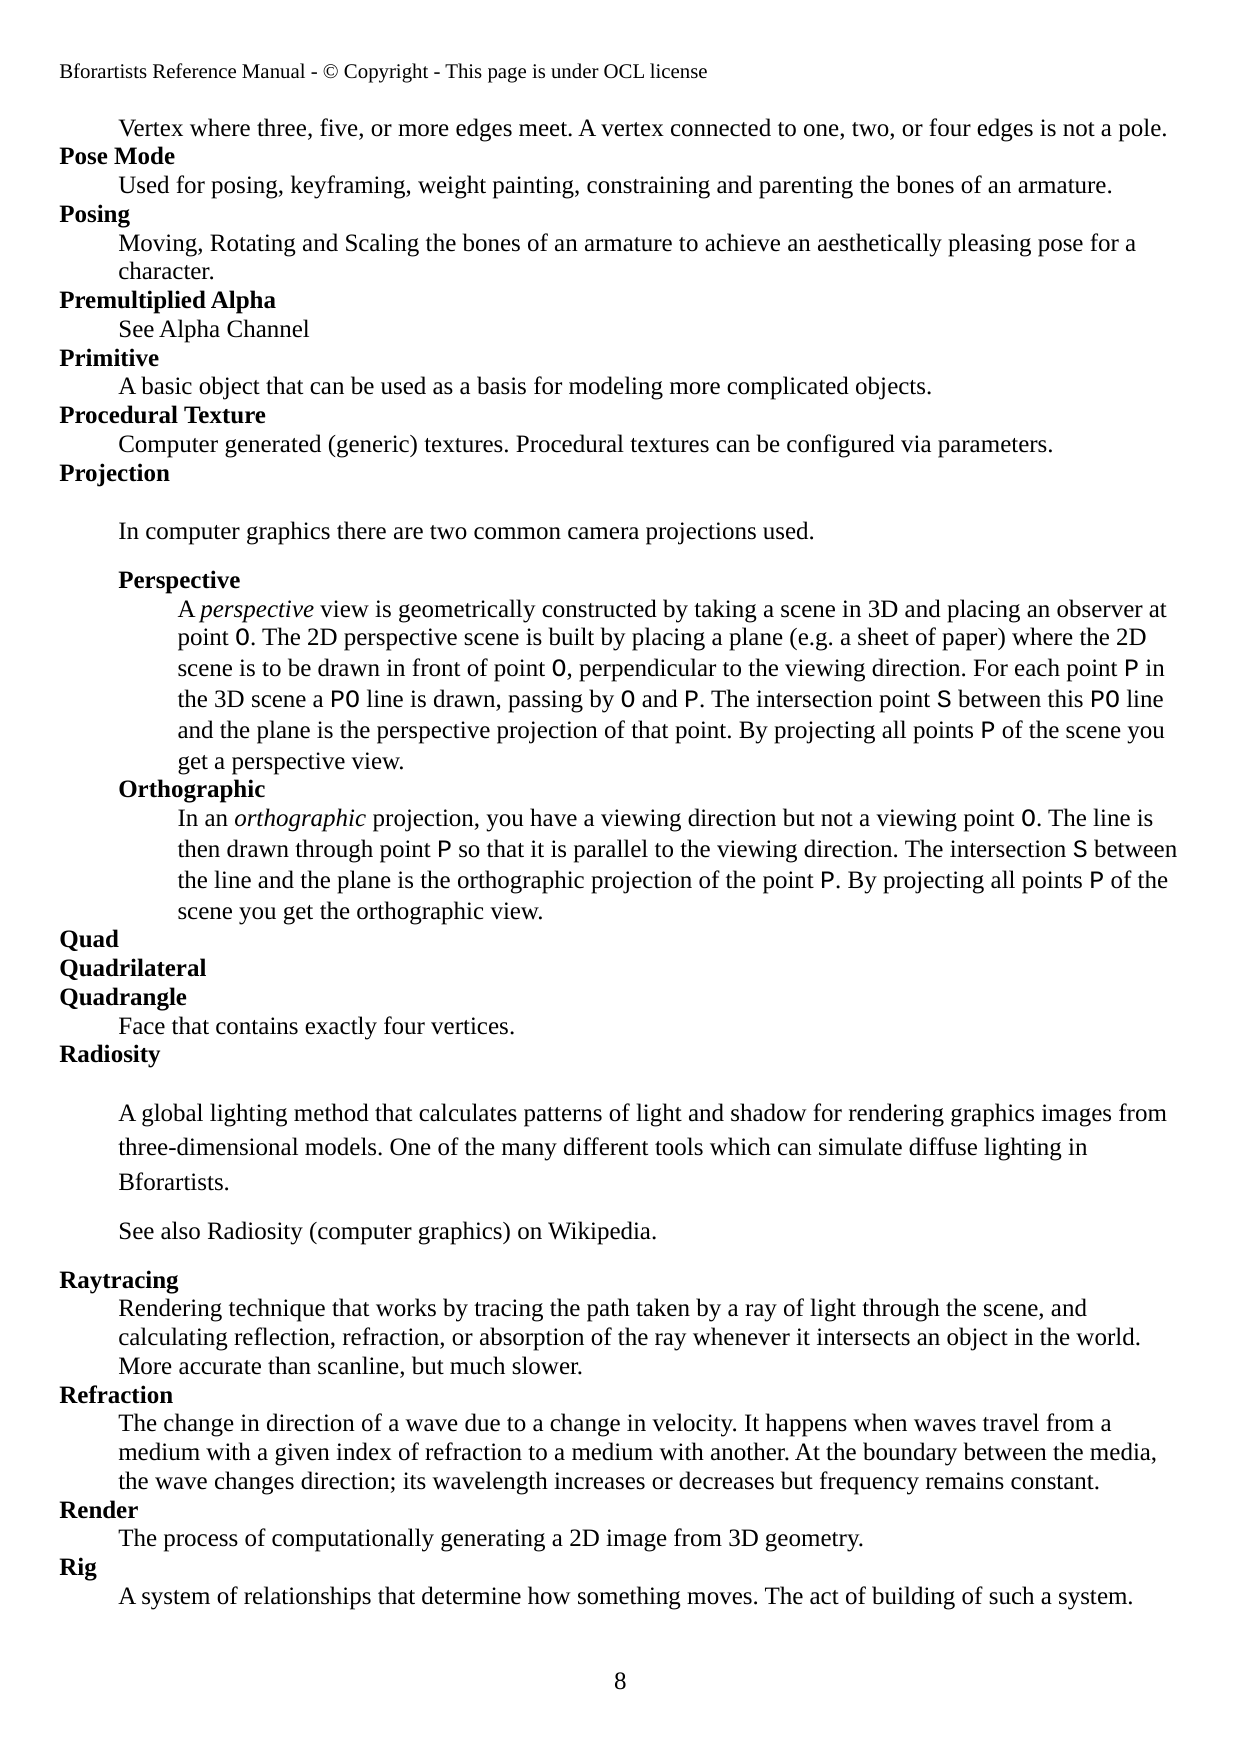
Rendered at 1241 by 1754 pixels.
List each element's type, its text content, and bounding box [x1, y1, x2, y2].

list Face that contains exactly four vertices. [118, 1011, 1181, 1039]
list See Alpha Channel [118, 314, 1181, 343]
subtitle Raytracing [59, 1265, 1181, 1293]
subtitle Posing [59, 199, 1181, 228]
text A global lighting method that calculates patterns of light and shadow for rendering graphics images from three-dimensional models. One of the many different tools which can simulate diffuse lighting in Bforartists. [118, 1098, 1181, 1195]
subtitle Render [59, 1495, 1181, 1523]
subtitle Primitive [59, 343, 1181, 371]
text In computer graphics there are two common camera projections used. [118, 516, 1181, 544]
list The process of computationally generating a 2D image from 3D geometry. [118, 1523, 1181, 1552]
subtitle Rig [59, 1552, 1181, 1581]
subtitle Pose Mode [59, 141, 1181, 170]
list The change in direction of a wave due to a change in velocity. It happens when waves travel from a medium with a given index of refraction to a medium with another. At the boundary between the media, the wave changes direction; its wavelength increases or decreases but frequency remains constant. [118, 1408, 1181, 1495]
subtitle Perspective [118, 565, 1181, 594]
text See also Radiosity (computer graphics) on Wikipedia. [118, 1216, 1181, 1244]
list A system of relationships that determine how something moves. The act of building of such a system. [118, 1581, 1181, 1610]
subtitle Orthographic [118, 774, 1181, 803]
subtitle Refraction [59, 1380, 1181, 1408]
list In an orthographic projection, you have a viewing direction but not a viewing point O. The line is then drawn through point P so that it is parallel to the viewing direction. The intersection S between the line and the plane is the orthographic projection of the point P. By projecting all points P of the scene you get the orthographic view. [177, 803, 1181, 924]
list A perspective view is geometrically constructed by taking a scene in 3D and placing an observer at point O. The 2D perspective scene is built by placing a plane (e.g. a sheet of paper) where the 2D scene is to be drawn in front of point O, perpendicular to the viewing direction. For each point P in the 3D scene a PO line is drawn, passing by O and P. The intersection point S between this PO line and the plane is the perspective projection of that point. By projecting all points P of the scene you get a perspective view. [177, 594, 1181, 774]
subtitle Procedural Texture [59, 400, 1181, 429]
list Computer generated (generic) textures. Procedural textures can be configured via parameters. [118, 429, 1181, 458]
subtitle Quad Quadrilateral Quadrangle [59, 924, 1181, 1011]
list Vertex where three, five, or more edges meet. A vertex connected to one, two, or four edges is not a pole. [118, 113, 1181, 141]
list Used for posing, keyframing, weight painting, constraining and parenting the bones of an armature. [118, 170, 1181, 199]
list A basic object that can be used as a basis for modeling more complicated objects. [118, 371, 1181, 400]
subtitle Premultiplied Alpha [59, 285, 1181, 314]
list Rendering technique that works by tracing the path taken by a ray of light through the scene, and calculating reflection, refraction, or absorption of the ray whenever it intersects an object in the world. More accurate than scanline, but much slower. [118, 1293, 1181, 1380]
subtitle Projection [59, 458, 1181, 486]
list Moving, Rotating and Scaling the bones of an armature to achieve an aesthetically pleasing pose for a character. [118, 228, 1181, 285]
subtitle Radiosity [59, 1039, 1181, 1068]
